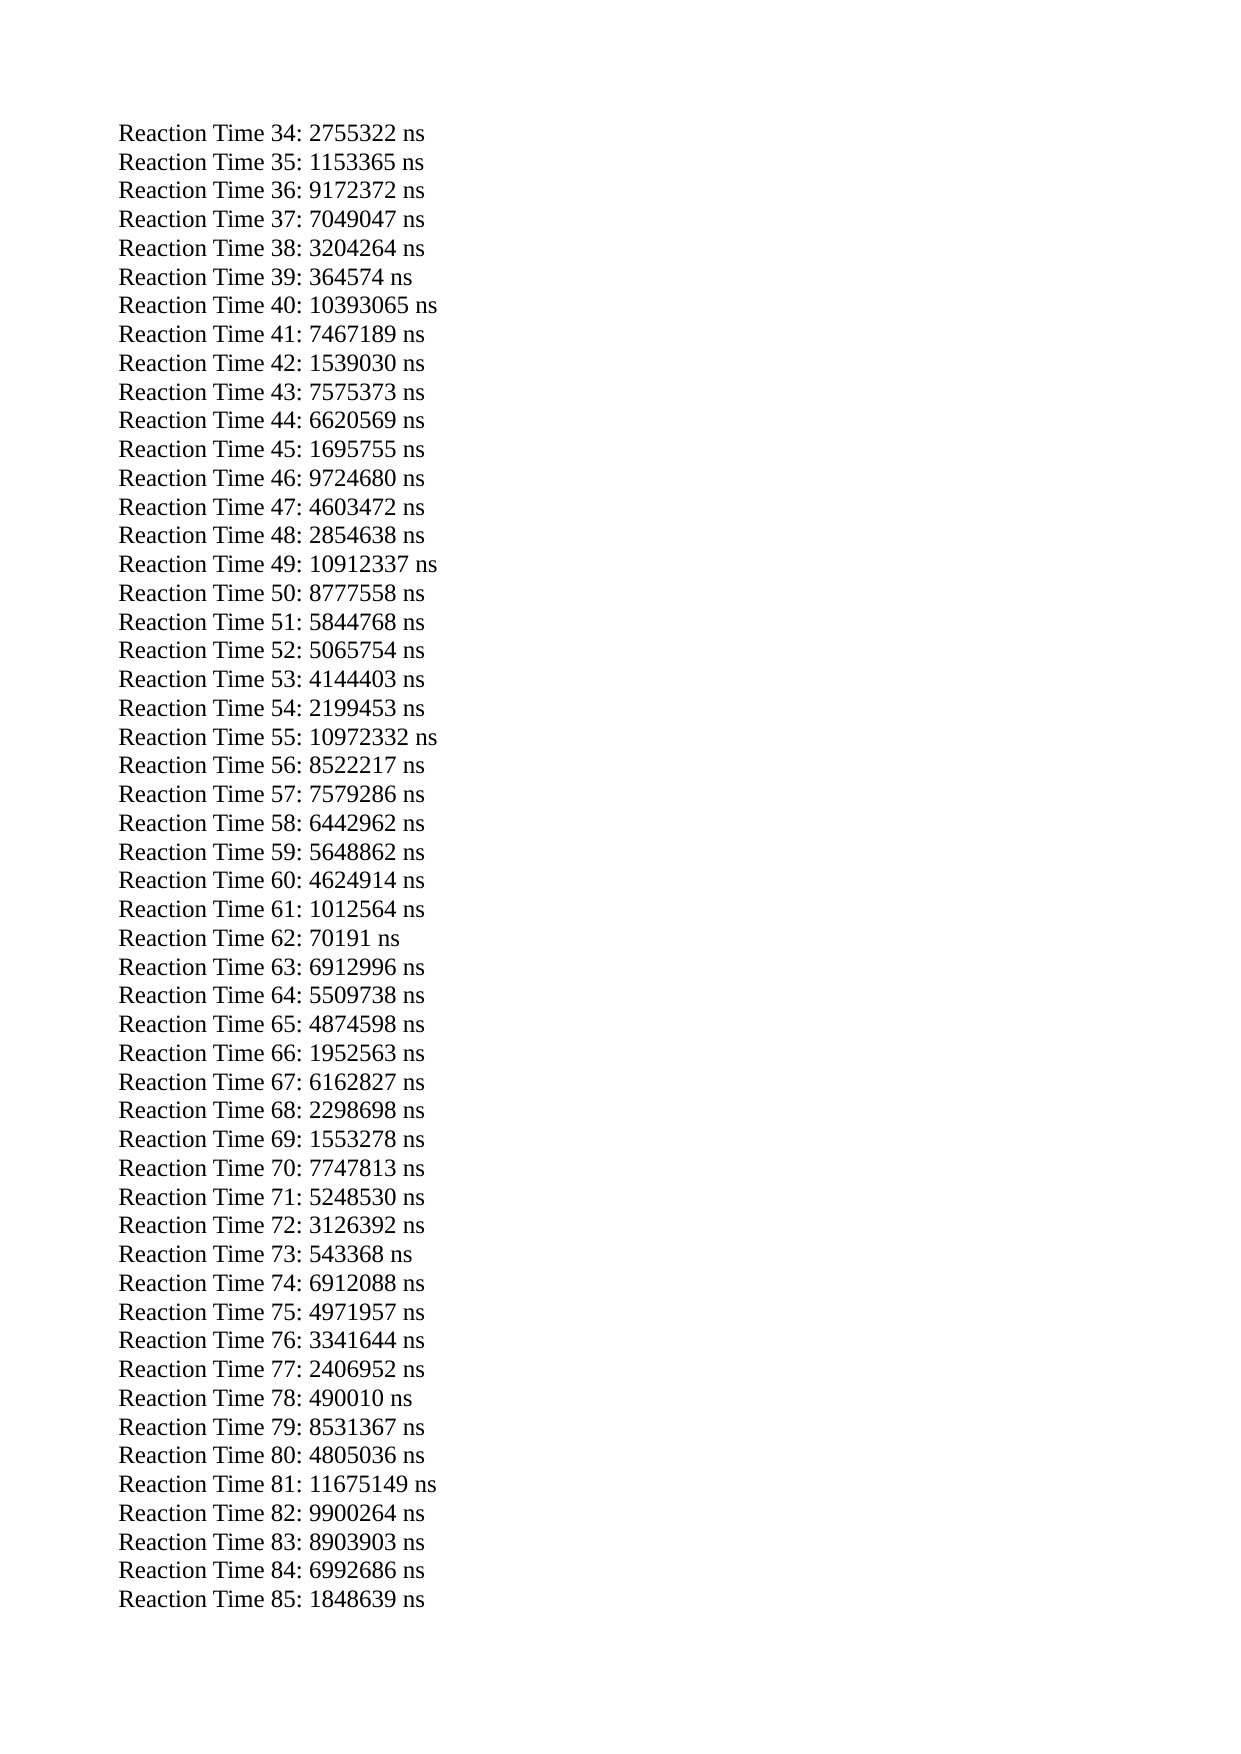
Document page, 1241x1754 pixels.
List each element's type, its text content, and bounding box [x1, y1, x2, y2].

text Reaction Time 75: 4971957 ns [118, 1297, 1122, 1326]
text Reaction Time 55: 10972332 ns [118, 722, 1122, 751]
text Reaction Time 81: 11675149 ns [118, 1469, 1122, 1498]
text Reaction Time 68: 2298698 ns [118, 1096, 1122, 1124]
text Reaction Time 63: 6912996 ns [118, 952, 1122, 981]
text Reaction Time 72: 3126392 ns [118, 1211, 1122, 1239]
text Reaction Time 64: 5509738 ns [118, 981, 1122, 1009]
text Reaction Time 42: 1539030 ns [118, 348, 1122, 377]
text Reaction Time 46: 9724680 ns [118, 463, 1122, 492]
text Reaction Time 80: 4805036 ns [118, 1441, 1122, 1469]
text Reaction Time 58: 6442962 ns [118, 808, 1122, 837]
text Reaction Time 41: 7467189 ns [118, 319, 1122, 348]
text Reaction Time 56: 8522217 ns [118, 751, 1122, 779]
text Reaction Time 84: 6992686 ns [118, 1556, 1122, 1584]
text Reaction Time 48: 2854638 ns [118, 521, 1122, 549]
text Reaction Time 53: 4144403 ns [118, 664, 1122, 693]
text Reaction Time 44: 6620569 ns [118, 406, 1122, 434]
text Reaction Time 76: 3341644 ns [118, 1326, 1122, 1354]
text Reaction Time 85: 1848639 ns [118, 1584, 1122, 1613]
text Reaction Time 60: 4624914 ns [118, 866, 1122, 894]
text Reaction Time 50: 8777558 ns [118, 578, 1122, 607]
text Reaction Time 36: 9172372 ns [118, 176, 1122, 204]
text Reaction Time 70: 7747813 ns [118, 1153, 1122, 1182]
text Reaction Time 79: 8531367 ns [118, 1412, 1122, 1441]
text Reaction Time 52: 5065754 ns [118, 636, 1122, 664]
text Reaction Time 51: 5844768 ns [118, 607, 1122, 636]
text Reaction Time 39: 364574 ns [118, 262, 1122, 291]
text Reaction Time 43: 7575373 ns [118, 377, 1122, 406]
text Reaction Time 67: 6162827 ns [118, 1067, 1122, 1096]
text Reaction Time 66: 1952563 ns [118, 1038, 1122, 1067]
text Reaction Time 45: 1695755 ns [118, 434, 1122, 463]
text Reaction Time 54: 2199453 ns [118, 693, 1122, 722]
text Reaction Time 77: 2406952 ns [118, 1354, 1122, 1383]
text Reaction Time 74: 6912088 ns [118, 1268, 1122, 1297]
text Reaction Time 38: 3204264 ns [118, 233, 1122, 262]
text Reaction Time 37: 7049047 ns [118, 204, 1122, 233]
text Reaction Time 57: 7579286 ns [118, 779, 1122, 808]
text Reaction Time 49: 10912337 ns [118, 549, 1122, 578]
text Reaction Time 73: 543368 ns [118, 1239, 1122, 1268]
text Reaction Time 65: 4874598 ns [118, 1009, 1122, 1038]
text Reaction Time 83: 8903903 ns [118, 1527, 1122, 1556]
text Reaction Time 62: 70191 ns [118, 923, 1122, 952]
text Reaction Time 47: 4603472 ns [118, 492, 1122, 521]
text Reaction Time 34: 2755322 ns [118, 118, 1122, 147]
text Reaction Time 82: 9900264 ns [118, 1498, 1122, 1527]
text Reaction Time 78: 490010 ns [118, 1383, 1122, 1412]
text Reaction Time 35: 1153365 ns [118, 147, 1122, 176]
text Reaction Time 59: 5648862 ns [118, 837, 1122, 866]
text Reaction Time 69: 1553278 ns [118, 1124, 1122, 1153]
text Reaction Time 71: 5248530 ns [118, 1182, 1122, 1211]
text Reaction Time 61: 1012564 ns [118, 894, 1122, 923]
text Reaction Time 40: 10393065 ns [118, 291, 1122, 319]
